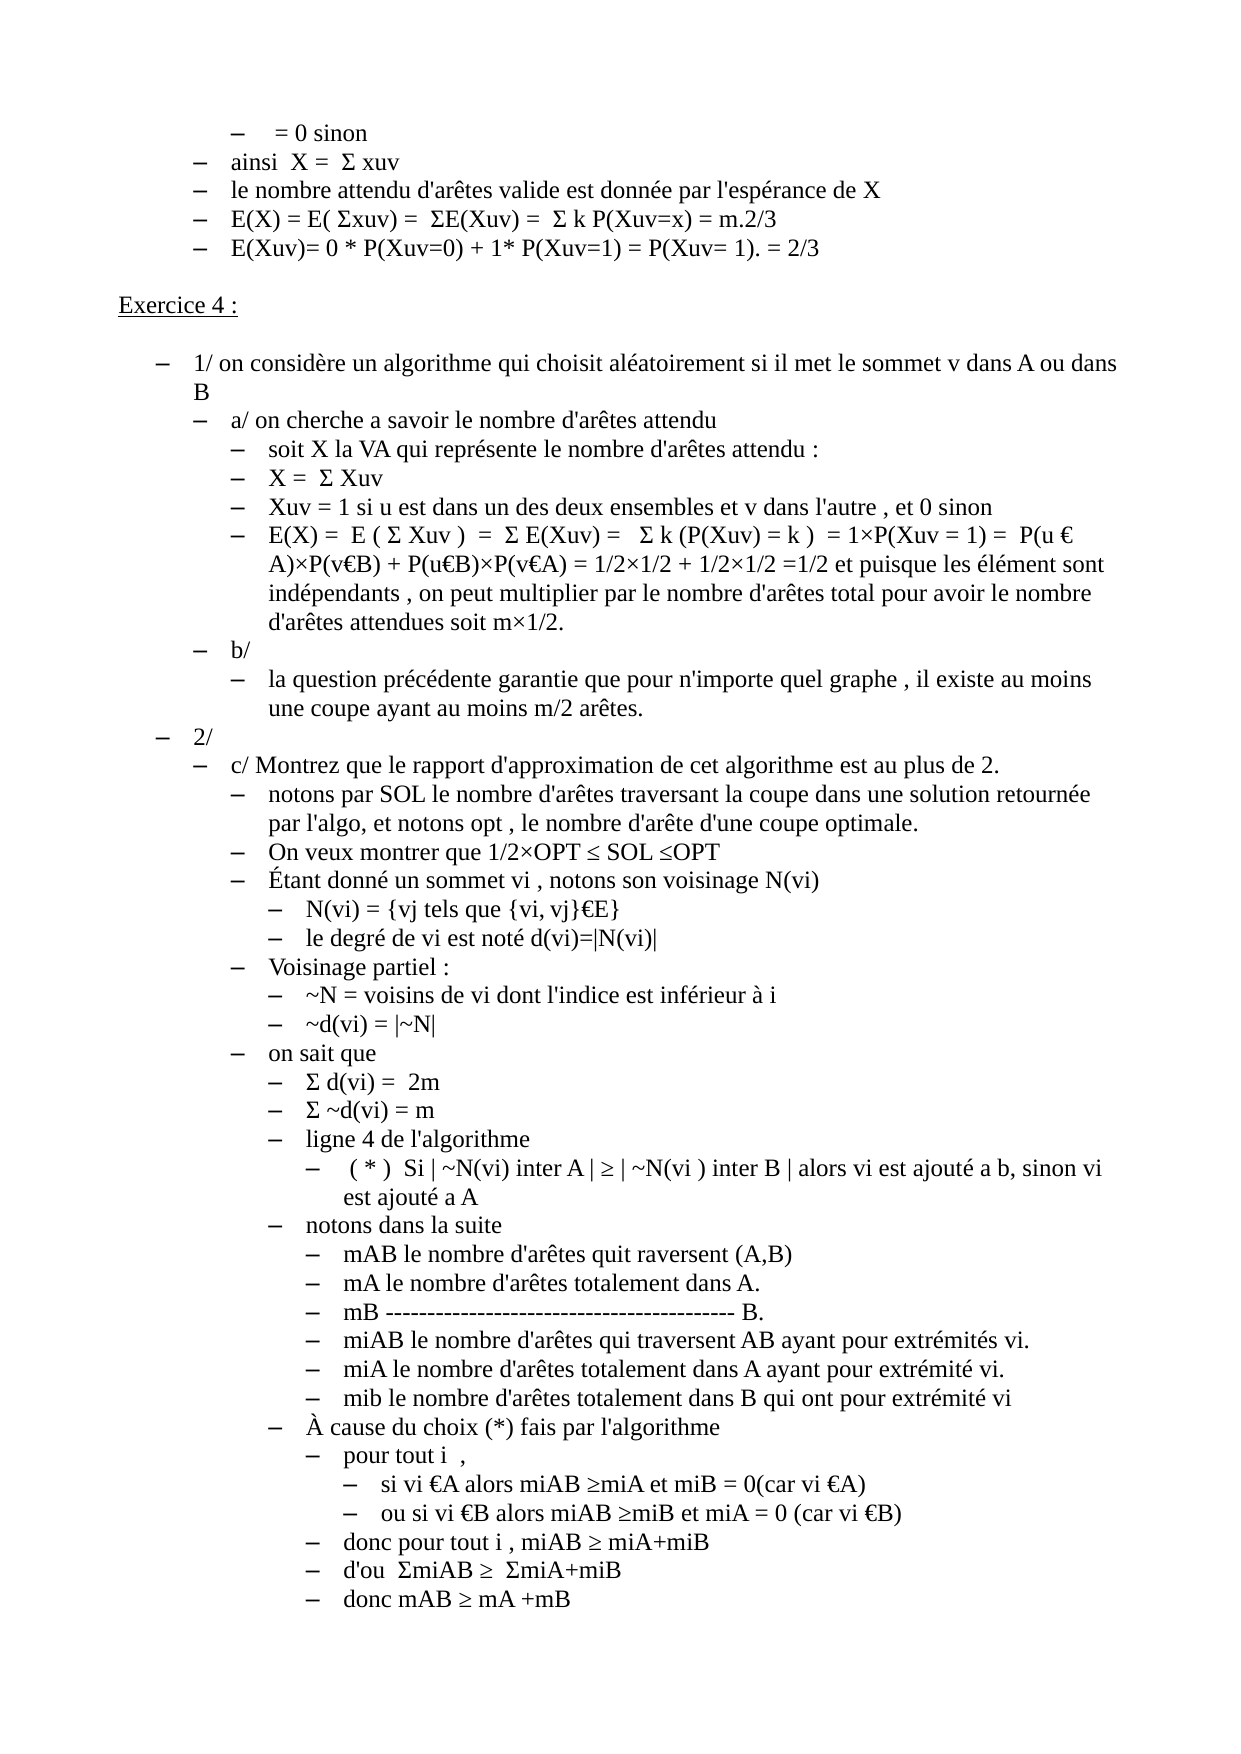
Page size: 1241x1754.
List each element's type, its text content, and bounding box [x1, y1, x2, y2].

list d'ou ΣmiAB ≥ ΣmiA+miB [306, 1556, 1122, 1584]
list le nombre attendu d'arêtes valide est donnée par l'espérance de X [193, 176, 1122, 204]
list Étant donné un sommet vi , notons son voisinage N(vi) [231, 866, 1122, 894]
list ou si vi €B alors miAB ≥miB et miA = 0 (car vi €B) [343, 1498, 1122, 1527]
list ~d(vi) = |~N| [268, 1009, 1122, 1038]
list ligne 4 de l'algorithme [268, 1124, 1122, 1153]
list On veux montrer que 1/2×OPT ≤ SOL ≤OPT [231, 837, 1122, 866]
list ( * ) Si | ~N(vi) inter A | ≥ | ~N(vi ) inter B | alors vi est ajouté a b, sinon vi est ajouté a A [306, 1153, 1122, 1211]
list = 0 sinon [231, 118, 1122, 147]
list N(vi) = {vj tels que {vi, vj}€E} [268, 894, 1122, 923]
list mAB le nombre d'arêtes quit raversent (A,B) [306, 1239, 1122, 1268]
list mA le nombre d'arêtes totalement dans A. [306, 1268, 1122, 1297]
list pour tout i , [306, 1441, 1122, 1469]
list la question précédente garantie que pour n'importe quel graphe , il existe au moins une coupe ayant au moins m/2 arêtes. [231, 664, 1122, 722]
list Σ d(vi) = 2m [268, 1067, 1122, 1096]
list donc pour tout i , miAB ≥ miA+miB [306, 1527, 1122, 1556]
list ainsi X = Σ xuv [193, 147, 1122, 176]
list Xuv = 1 si u est dans un des deux ensembles et v dans l'autre , et 0 sinon [231, 492, 1122, 521]
list notons par SOL le nombre d'arêtes traversant la coupe dans une solution retournée par l'algo, et notons opt , le nombre d'arête d'une coupe optimale. [231, 779, 1122, 837]
list donc mAB ≥ mA +mB [306, 1584, 1122, 1613]
list 1/ on considère un algorithme qui choisit aléatoirement si il met le sommet v dans A ou dans B [156, 348, 1122, 406]
list mB ------------------------------------------ B. [306, 1297, 1122, 1326]
list a/ on cherche a savoir le nombre d'arêtes attendu [193, 406, 1122, 434]
list 2/ [156, 722, 1122, 751]
list Voisinage partiel : [231, 952, 1122, 981]
list le degré de vi est noté d(vi)=|N(vi)| [268, 923, 1122, 952]
list on sait que [231, 1038, 1122, 1067]
list notons dans la suite [268, 1211, 1122, 1239]
text Exercice 4 : [118, 291, 1122, 319]
list c/ Montrez que le rapport d'approximation de cet algorithme est au plus de 2. [193, 751, 1122, 779]
list E(Xuv)= 0 * P(Xuv=0) + 1* P(Xuv=1) = P(Xuv= 1). = 2/3 [193, 233, 1122, 262]
list E(X) = E ( Σ Xuv ) = Σ E(Xuv) = Σ k (P(Xuv) = k ) = 1×P(Xuv = 1) = P(u € A)×P(v€B) + P(u€B)×P(v€A) = 1/2×1/2 + 1/2×1/2 =1/2 et puisque les élément sont indépendants , on peut multiplier par le nombre d'arêtes total pour avoir le nombre d'arêtes attendues soit m×1/2. [231, 521, 1122, 636]
list Σ ~d(vi) = m [268, 1096, 1122, 1124]
list ~N = voisins de vi dont l'indice est inférieur à i [268, 981, 1122, 1009]
list À cause du choix (*) fais par l'algorithme [268, 1412, 1122, 1441]
list miAB le nombre d'arêtes qui traversent AB ayant pour extrémités vi. [306, 1326, 1122, 1354]
list mib le nombre d'arêtes totalement dans B qui ont pour extrémité vi [306, 1383, 1122, 1412]
list miA le nombre d'arêtes totalement dans A ayant pour extrémité vi. [306, 1354, 1122, 1383]
list E(X) = E( Σxuv) = ΣE(Xuv) = Σ k P(Xuv=x) = m.2/3 [193, 204, 1122, 233]
list si vi €A alors miAB ≥miA et miB = 0(car vi €A) [343, 1469, 1122, 1498]
list soit X la VA qui représente le nombre d'arêtes attendu : [231, 434, 1122, 463]
list X = Σ Xuv [231, 463, 1122, 492]
list b/ [193, 636, 1122, 664]
